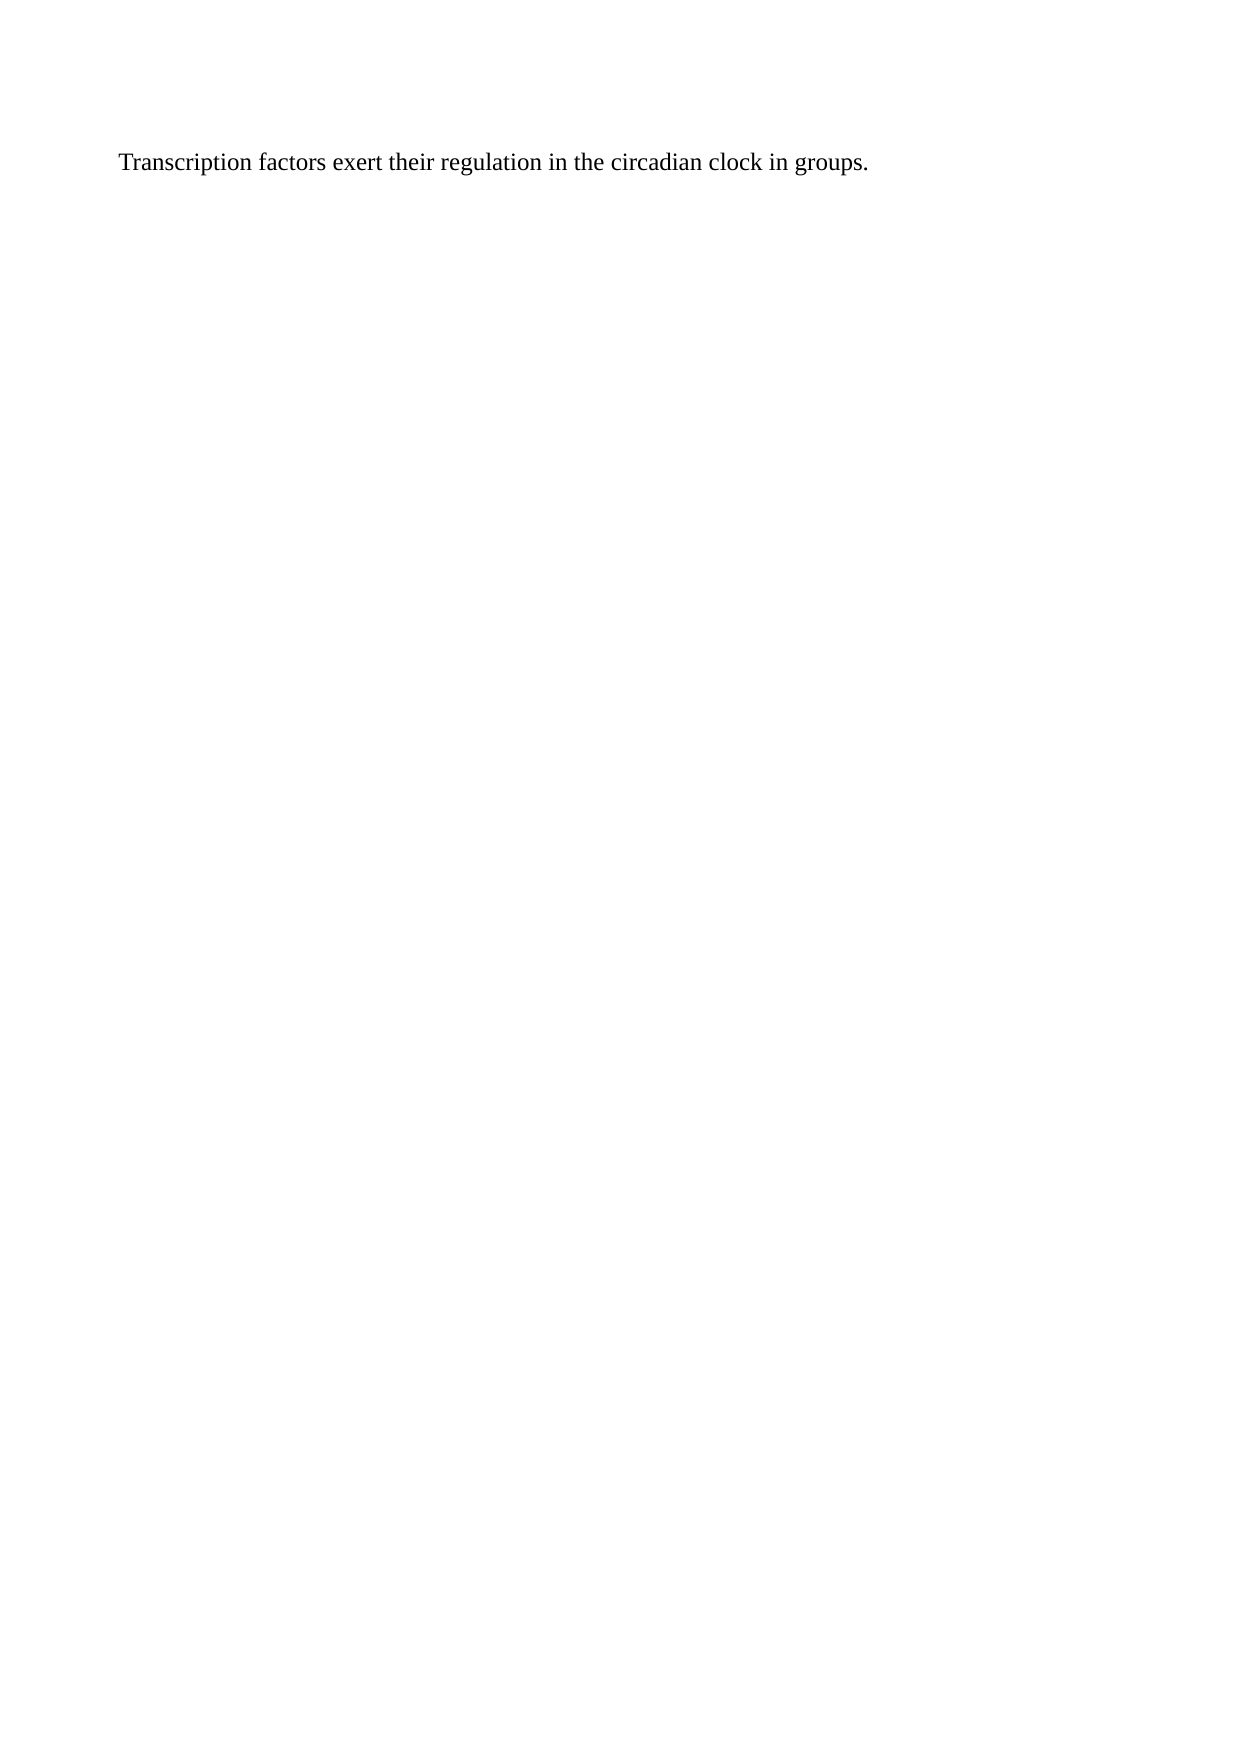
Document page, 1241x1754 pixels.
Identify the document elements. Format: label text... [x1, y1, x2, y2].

text Transcription factors exert their regulation in the circadian clock in groups. [118, 147, 1122, 176]
